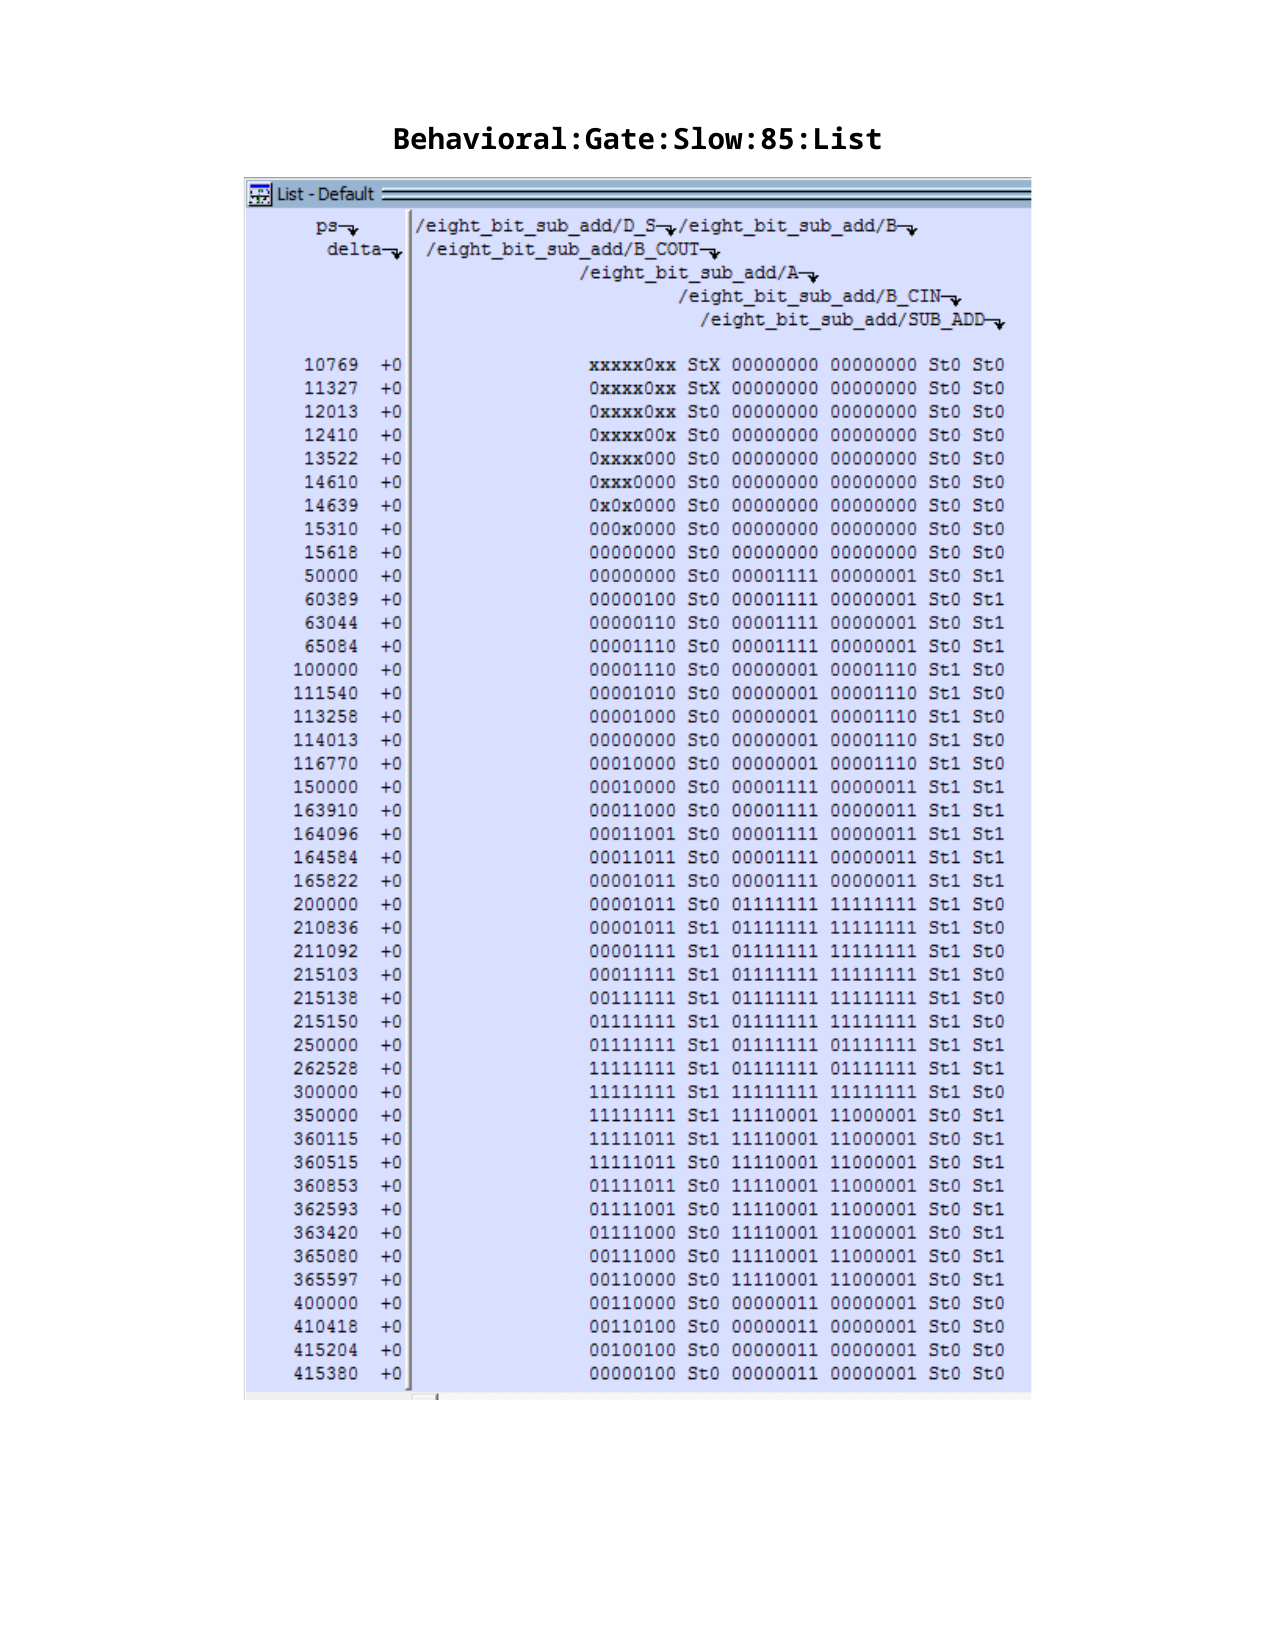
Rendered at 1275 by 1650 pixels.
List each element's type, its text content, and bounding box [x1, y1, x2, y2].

picture [243, 177, 1032, 1400]
text Behavioral:Gate:Slow:85:List [118, 118, 1157, 158]
